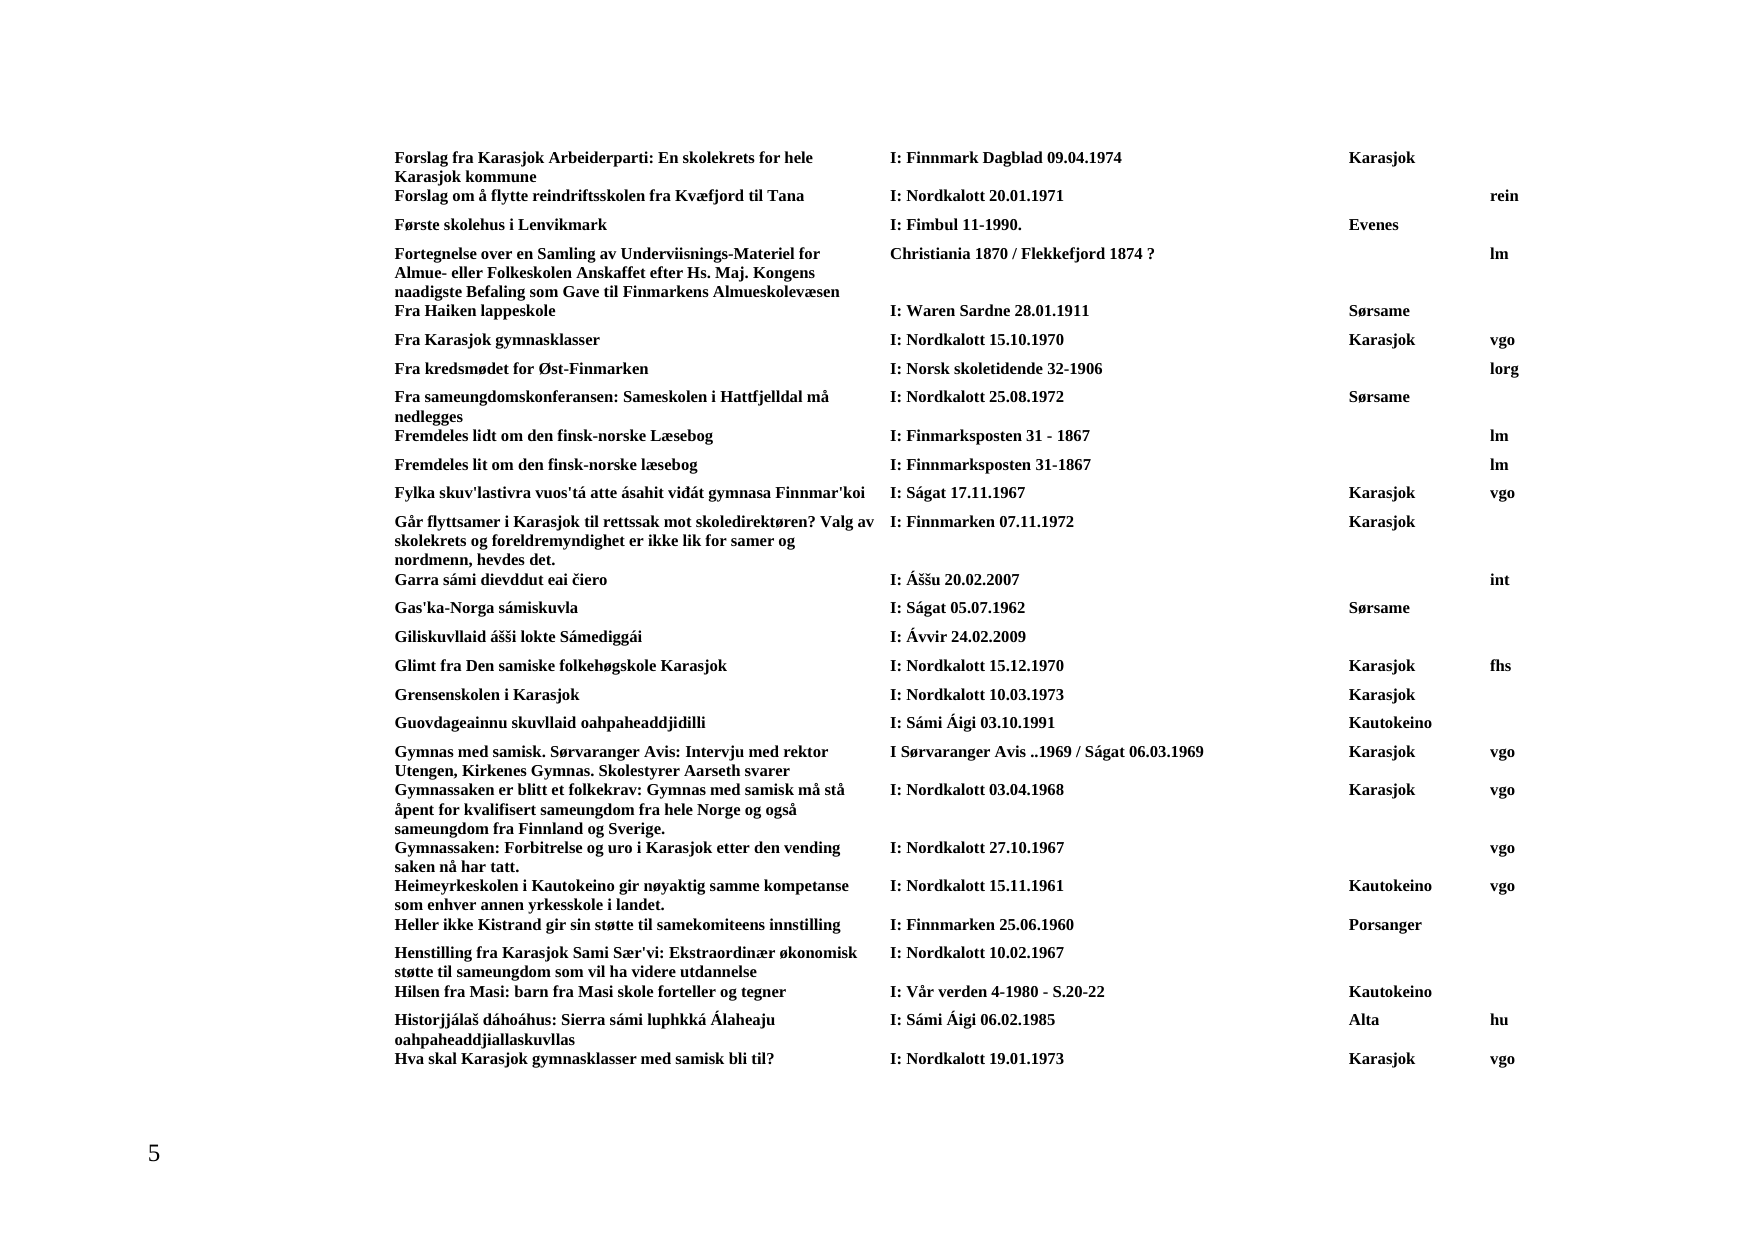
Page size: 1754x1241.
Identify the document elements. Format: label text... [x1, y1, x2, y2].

table_cell Fra Haiken lappeskole [387, 301, 883, 330]
table_cell [1341, 838, 1482, 876]
table_cell Karasjok [1341, 483, 1482, 512]
table_cell [149, 330, 387, 358]
table_cell [149, 512, 387, 569]
table_cell lorg [1483, 359, 1605, 387]
table_cell I: Nordkalott 10.03.1973 [883, 684, 1341, 713]
table_cell lm [1483, 454, 1605, 483]
table_cell [1483, 943, 1605, 981]
table_cell I: Norsk skoletidende 32-1906 [883, 359, 1341, 387]
table_cell I: Ávvir 24.02.2009 [883, 627, 1341, 656]
table_cell [149, 598, 387, 627]
table_cell [149, 943, 387, 981]
table_cell Hilsen fra Masi: barn fra Masi skole forteller og tegner [387, 981, 883, 1010]
table_cell lm [1483, 426, 1605, 454]
table_cell [149, 742, 387, 780]
table_cell I: Nordkalott 20.01.1971 [883, 186, 1341, 215]
table_cell Karasjok [1341, 684, 1482, 713]
table_cell [149, 713, 387, 742]
table_cell [149, 426, 387, 454]
table_cell Karasjok [1341, 148, 1482, 186]
table_cell [1341, 359, 1482, 387]
table_cell Giliskuvllaid ášši lokte Sámediggái [387, 627, 883, 656]
table_cell Alta [1341, 1010, 1482, 1048]
table_cell [1483, 981, 1605, 1010]
table_cell [1341, 943, 1482, 981]
table_cell vgo [1483, 742, 1605, 780]
table_cell I: Nordkalott 15.10.1970 [883, 330, 1341, 358]
table_cell I: Áššu 20.02.2007 [883, 569, 1341, 598]
table_cell [1483, 684, 1605, 713]
table_cell Porsanger [1341, 914, 1482, 943]
table_cell [149, 359, 387, 387]
table_cell I: Ságat 05.07.1962 [883, 598, 1341, 627]
table_cell Gymnassaken er blitt et folkekrav: Gymnas med samisk må stå åpent for kvalifisert sameungdom fra hele Norge og også sameungdom fra Finnland og Sverige. [387, 780, 883, 838]
table_cell vgo [1483, 330, 1605, 358]
table_cell [1341, 244, 1482, 301]
table_cell [149, 569, 387, 598]
table_cell Karasjok [1341, 780, 1482, 838]
table_cell [149, 876, 387, 914]
table_cell Fortegnelse over en Samling av Underviisnings-Materiel for Almue- eller Folkeskolen Anskaffet efter Hs. Maj. Kongens naadigste Befaling som Gave til Finmarkens Almueskolevæsen [387, 244, 883, 301]
table_cell [149, 780, 387, 838]
table_cell Fra Karasjok gymnasklasser [387, 330, 883, 358]
table_cell [1341, 627, 1482, 656]
table_cell Gas'ka-Norga sámiskuvla [387, 598, 883, 627]
table_cell I: Finnmarken 07.11.1972 [883, 512, 1341, 569]
table_cell Kautokeino [1341, 981, 1482, 1010]
table_cell Hva skal Karasjok gymnasklasser med samisk bli til? [387, 1049, 883, 1077]
table_cell I: Nordkalott 10.02.1967 [883, 943, 1341, 981]
table_cell Fra sameungdomskonferansen: Sameskolen i Hattfjelldal må nedlegges [387, 387, 883, 426]
table_cell Kautokeino [1341, 713, 1482, 742]
table_cell [149, 387, 387, 426]
table_cell I Sørvaranger Avis ..1969 / Ságat 06.03.1969 [883, 742, 1341, 780]
table_cell [149, 215, 387, 243]
table_cell hu [1483, 1010, 1605, 1048]
table_cell Garra sámi dievddut eai čiero [387, 569, 883, 598]
table_cell rein [1483, 186, 1605, 215]
table_cell [1341, 454, 1482, 483]
table_cell [149, 186, 387, 215]
table_cell I: Nordkalott 25.08.1972 [883, 387, 1341, 426]
table_cell Fylka skuv'lastivra vuos'tá atte ásahit viđát gymnasa Finnmar'koi [387, 483, 883, 512]
table_cell I: Nordkalott 19.01.1973 [883, 1049, 1341, 1077]
table_cell Karasjok [1341, 330, 1482, 358]
table_cell Grensenskolen i Karasjok [387, 684, 883, 713]
table_cell vgo [1483, 838, 1605, 876]
table_cell Glimt fra Den samiske folkehøgskole Karasjok [387, 656, 883, 684]
table_cell Henstilling fra Karasjok Sami Sær'vi: Ekstraordinær økonomisk støtte til sameungdom som vil ha videre utdannelse [387, 943, 883, 981]
table_cell Forslag fra Karasjok Arbeiderparti: En skolekrets for hele Karasjok kommune [387, 148, 883, 186]
table_cell [149, 981, 387, 1010]
table_cell Karasjok [1341, 1049, 1482, 1077]
table_cell vgo [1483, 876, 1605, 914]
table_cell I: Nordkalott 27.10.1967 [883, 838, 1341, 876]
table_cell Gymnas med samisk. Sørvaranger Avis: Intervju med rektor Utengen, Kirkenes Gymnas. Skolestyrer Aarseth svarer [387, 742, 883, 780]
table_cell Kautokeino [1341, 876, 1482, 914]
table_cell Christiania 1870 / Flekkefjord 1874 ? [883, 244, 1341, 301]
table_cell [1483, 148, 1605, 186]
table_cell I: Waren Sardne 28.01.1911 [883, 301, 1341, 330]
table_cell Sørsame [1341, 387, 1482, 426]
table_cell I: Nordkalott 15.11.1961 [883, 876, 1341, 914]
table_cell [1483, 512, 1605, 569]
table_cell I: Nordkalott 03.04.1968 [883, 780, 1341, 838]
table_cell Første skolehus i Lenvikmark [387, 215, 883, 243]
table_cell I: Finnmarksposten 31-1867 [883, 454, 1341, 483]
table_cell Sørsame [1341, 301, 1482, 330]
table_cell [1341, 186, 1482, 215]
table_cell [149, 656, 387, 684]
table_cell lm [1483, 244, 1605, 301]
table_cell [1483, 387, 1605, 426]
table_cell vgo [1483, 483, 1605, 512]
table_cell [149, 1049, 387, 1077]
table_cell Heimeyrkeskolen i Kautokeino gir nøyaktig samme kompetanse som enhver annen yrkesskole i landet. [387, 876, 883, 914]
table_cell [149, 684, 387, 713]
table_cell [149, 838, 387, 876]
table_cell I: Finnmark Dagblad 09.04.1974 [883, 148, 1341, 186]
table_cell I: Finmarksposten 31 - 1867 [883, 426, 1341, 454]
table_cell [149, 301, 387, 330]
table_cell [149, 148, 387, 186]
table_cell Guovdageainnu skuvllaid oahpaheaddjidilli [387, 713, 883, 742]
table_cell [1483, 713, 1605, 742]
table_cell [1341, 569, 1482, 598]
table_cell [1483, 215, 1605, 243]
table_cell I: Ságat 17.11.1967 [883, 483, 1341, 512]
table_cell vgo [1483, 780, 1605, 838]
table_cell I: Sámi Áigi 03.10.1991 [883, 713, 1341, 742]
table_cell I: Sámi Áigi 06.02.1985 [883, 1010, 1341, 1048]
table_cell [1483, 301, 1605, 330]
table_cell vgo [1483, 1049, 1605, 1077]
table_cell Heller ikke Kistrand gir sin støtte til samekomiteens innstilling [387, 914, 883, 943]
table_cell Går flyttsamer i Karasjok til rettssak mot skoledirektøren? Valg av skolekrets og foreldremyndighet er ikke lik for samer og nordmenn, hevdes det. [387, 512, 883, 569]
table_cell int [1483, 569, 1605, 598]
table_cell [1483, 627, 1605, 656]
table_cell Evenes [1341, 215, 1482, 243]
table_cell Forslag om å flytte reindriftsskolen fra Kvæfjord til Tana [387, 186, 883, 215]
table_cell fhs [1483, 656, 1605, 684]
table_cell Historjjálaš dáhoáhus: Sierra sámi luphkká Álaheaju oahpaheaddjiallaskuvllas [387, 1010, 883, 1048]
table_cell Fremdeles lit om den finsk-norske læsebog [387, 454, 883, 483]
table_cell Karasjok [1341, 656, 1482, 684]
table_cell I: Fimbul 11-1990. [883, 215, 1341, 243]
table_cell Sørsame [1341, 598, 1482, 627]
table_cell I: Vår verden 4-1980 - S.20-22 [883, 981, 1341, 1010]
table_cell Karasjok [1341, 512, 1482, 569]
table_cell Gymnassaken: Forbitrelse og uro i Karasjok etter den vending saken nå har tatt. [387, 838, 883, 876]
table_cell Karasjok [1341, 742, 1482, 780]
table_cell [149, 244, 387, 301]
table_cell [149, 914, 387, 943]
table_cell I: Nordkalott 15.12.1970 [883, 656, 1341, 684]
table_cell [149, 454, 387, 483]
table_cell Fra kredsmødet for Øst-Finmarken [387, 359, 883, 387]
table_cell [149, 1010, 387, 1048]
table_cell [149, 483, 387, 512]
table_cell [1483, 598, 1605, 627]
table_cell I: Finnmarken 25.06.1960 [883, 914, 1341, 943]
table_cell [1341, 426, 1482, 454]
table_cell [1483, 914, 1605, 943]
table_cell Fremdeles lidt om den finsk-norske Læsebog [387, 426, 883, 454]
table_cell [149, 627, 387, 656]
